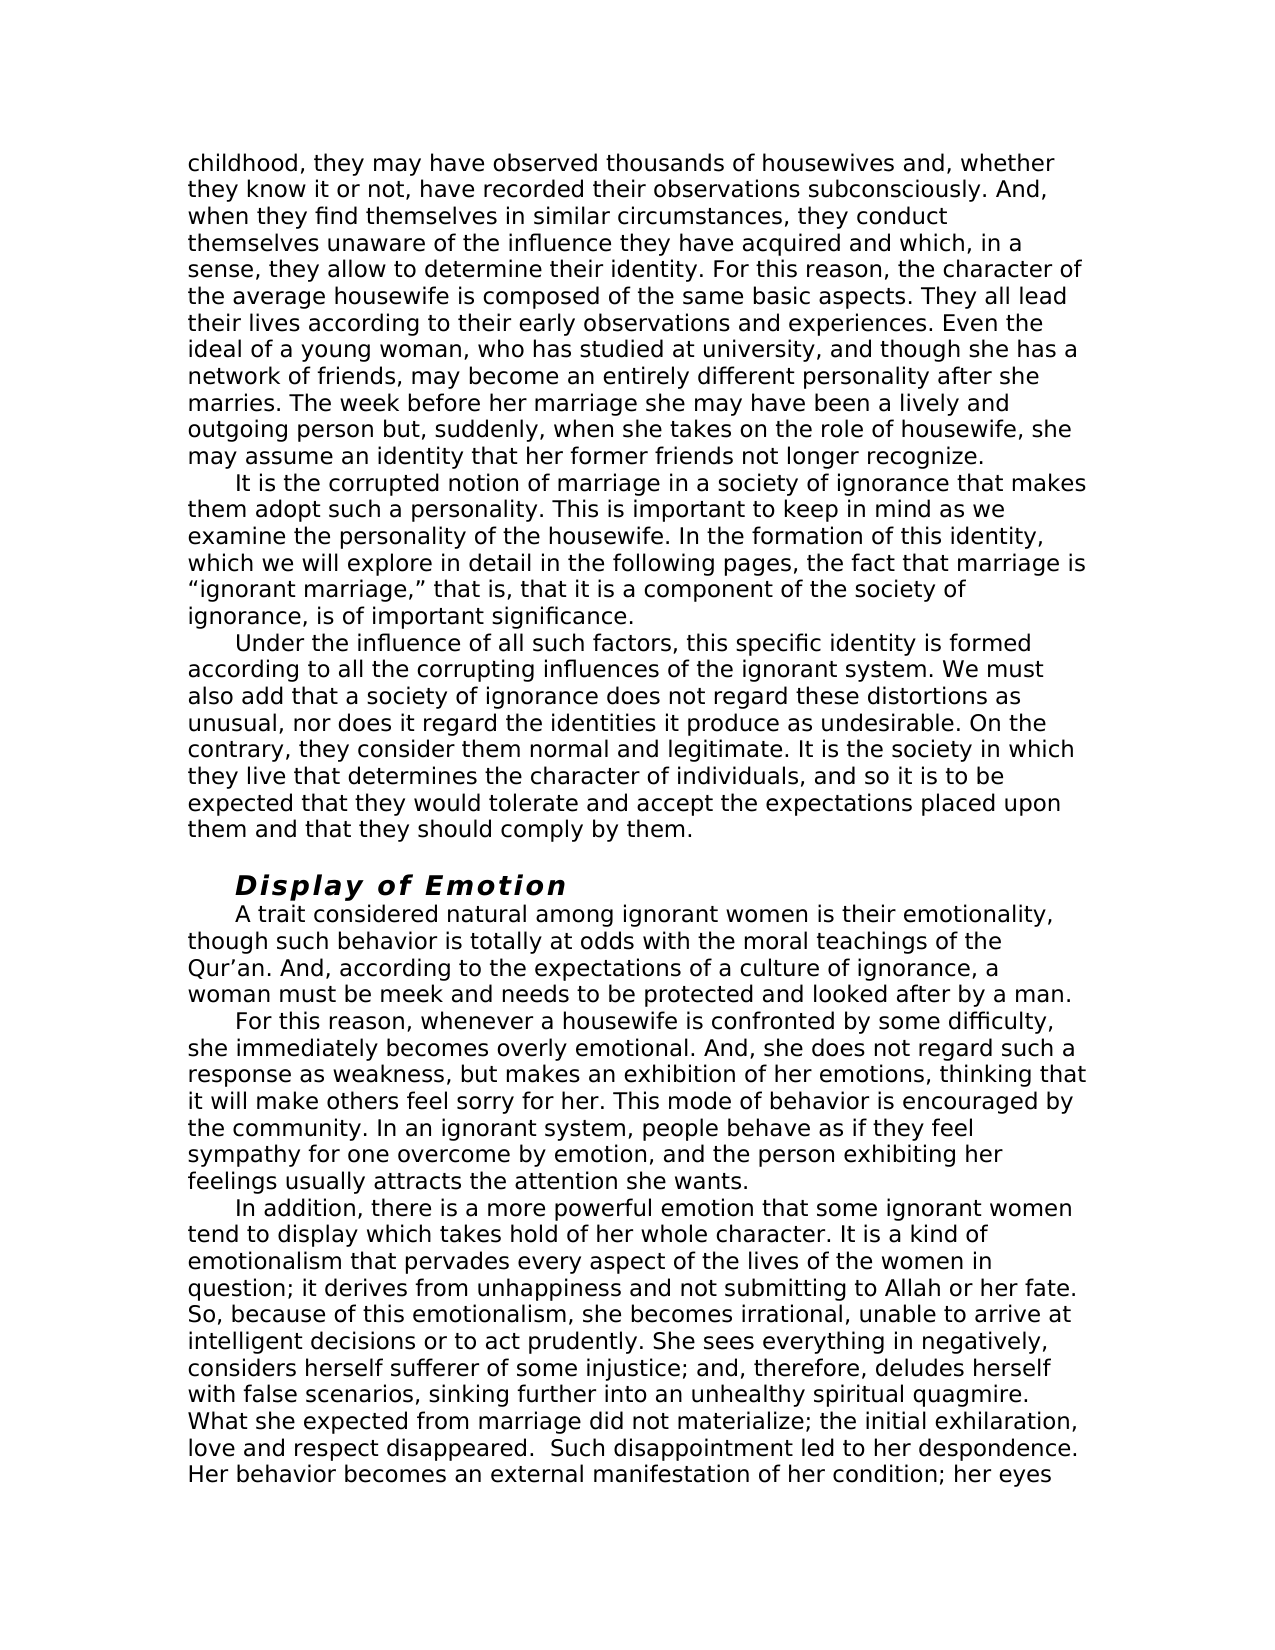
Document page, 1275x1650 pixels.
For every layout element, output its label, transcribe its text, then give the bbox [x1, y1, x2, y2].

text Display of Emotion [187, 870, 937, 902]
text It is the corrupted notion of marriage in a society of ignorance that makes them adopt such a personality. This is important to keep in mind as we examine the personality of the housewife. In the formation of this identity, which we will explore in detail in the following pages, the fact that marriage is “ignorant marriage,” that is, that it is a component of the society of ignorance, is of important significance. [187, 470, 1087, 630]
text In addition, there is a more powerful emotion that some ignorant women tend to display which takes hold of her whole character. It is a kind of emotionalism that pervades every aspect of the lives of the women in question; it derives from unhappiness and not submitting to Allah or her fate. So, because of this emotionalism, she becomes irrational, unable to arrive at intelligent decisions or to act prudently. She sees everything in negatively, considers herself sufferer of some injustice; and, therefore, deludes herself with false scenarios, sinking further into an unhealthy spiritual quagmire. What she expected from marriage did not materialize; the initial exhilaration, love and respect disappeared. Such disappointment led to her despondence. Her behavior becomes an external manifestation of her condition; her eyes [187, 1195, 1087, 1488]
text Under the influence of all such factors, this specific identity is formed according to all the corrupting influences of the ignorant system. We must also add that a society of ignorance does not regard these distortions as unusual, nor does it regard the identities it produce as undesirable. On the contrary, they consider them normal and legitimate. It is the society in which they live that determines the character of individuals, and so it is to be expected that they would tolerate and accept the expectations placed upon them and that they should comply by them. [187, 630, 1087, 843]
text childhood, they may have observed thousands of housewives and, whether they know it or not, have recorded their observations subconsciously. And, when they find themselves in similar circumstances, they conduct themselves unaware of the influence they have acquired and which, in a sense, they allow to determine their identity. For this reason, the character of the average housewife is composed of the same basic aspects. They all lead their lives according to their early observations and experiences. Even the ideal of a young woman, who has studied at university, and though she has a network of friends, may become an entirely different personality after she marries. The week before her marriage she may have been a lively and outgoing person but, suddenly, when she takes on the role of housewife, she may assume an identity that her former friends not longer recognize. [187, 150, 1087, 470]
text A trait considered natural among ignorant women is their emotionality, though such behavior is totally at odds with the moral teachings of the Qur’an. And, according to the expectations of a culture of ignorance, a woman must be meek and needs to be protected and looked after by a man. [187, 902, 1087, 1008]
text For this reason, whenever a housewife is confronted by some difficulty, she immediately becomes overly emotional. And, she does not regard such a response as weakness, but makes an exhibition of her emotions, thinking that it will make others feel sorry for her. This mode of behavior is encouraged by the community. In an ignorant system, people behave as if they feel sympathy for one overcome by emotion, and the person exhibiting her feelings usually attracts the attention she wants. [187, 1008, 1087, 1195]
